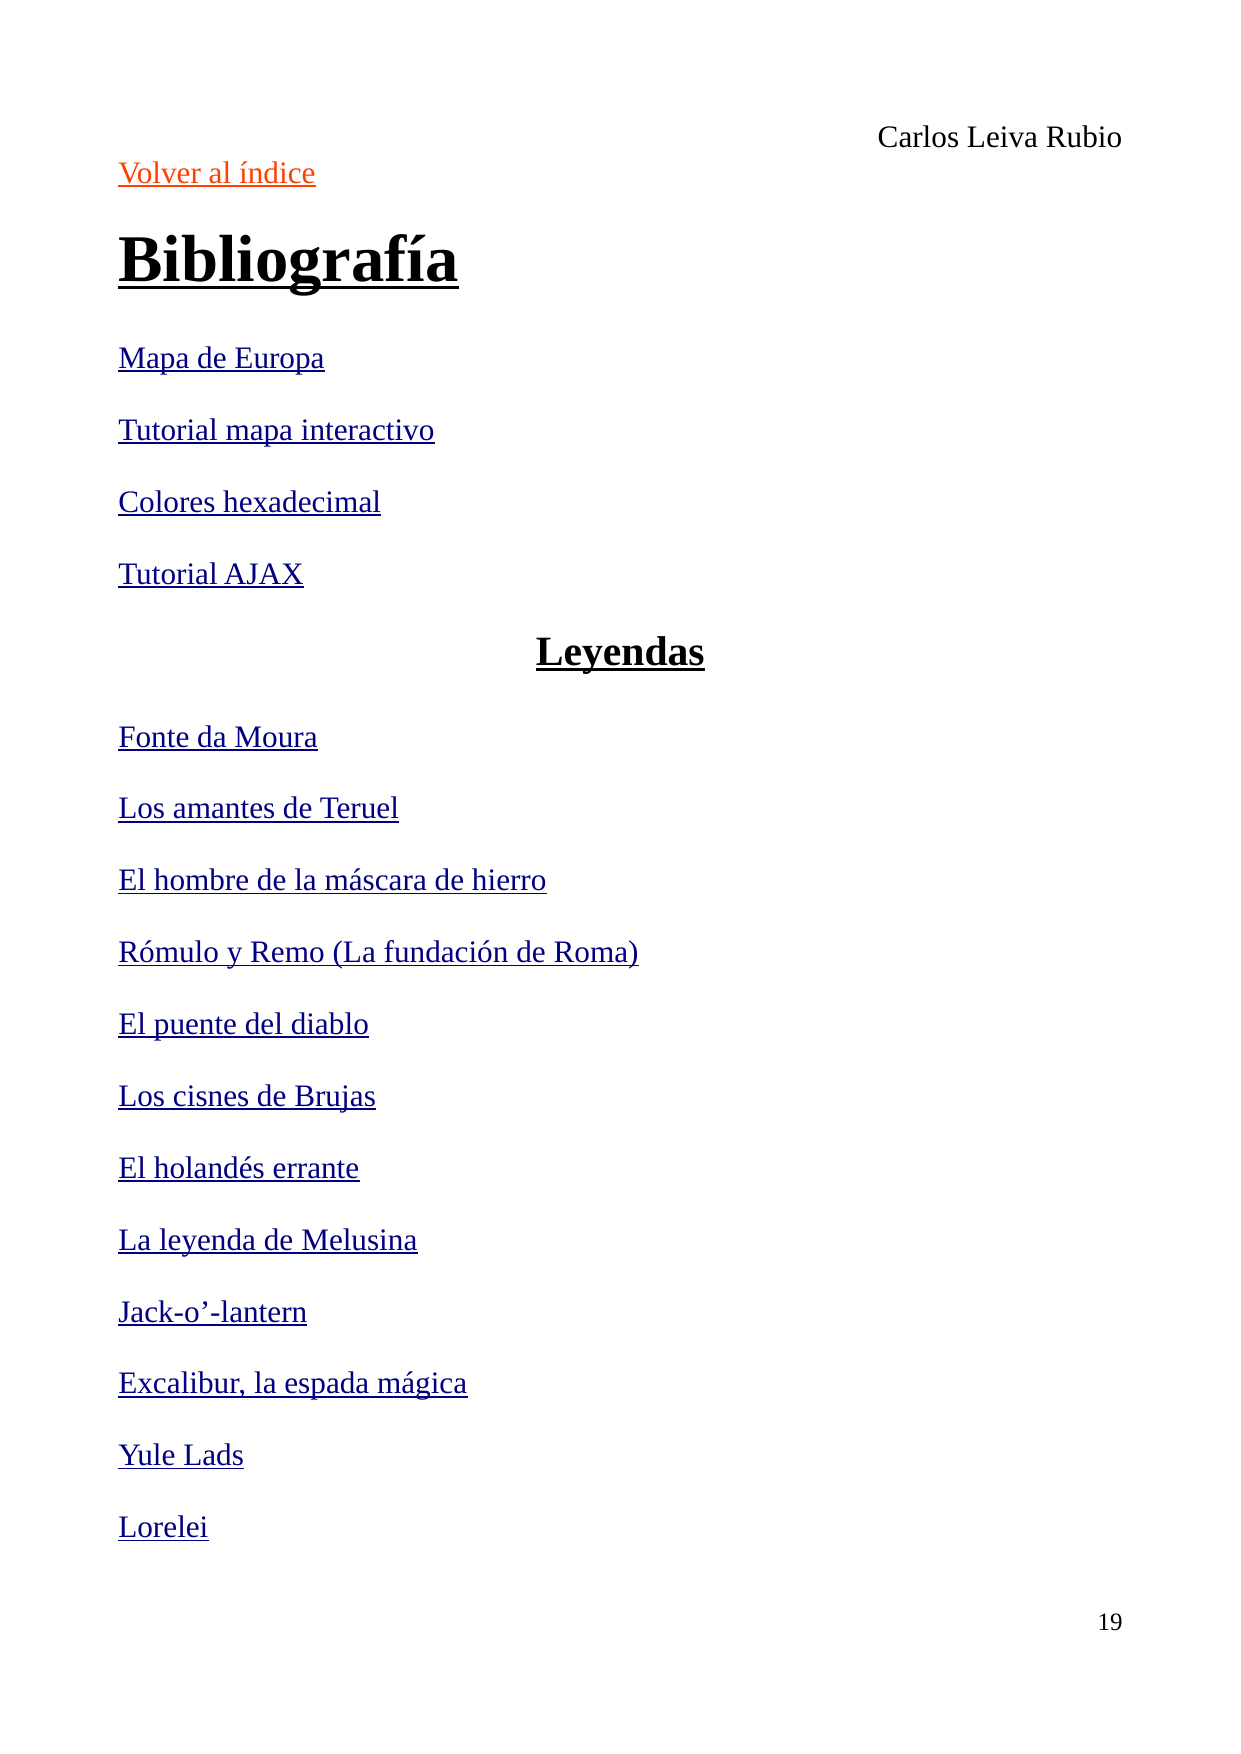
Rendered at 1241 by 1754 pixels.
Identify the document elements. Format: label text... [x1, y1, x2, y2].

text Bibliografía [118, 219, 1122, 296]
text Rómulo y Remo (La fundación de Roma) [118, 933, 1122, 969]
text Excalibur, la espada mágica [118, 1365, 1122, 1401]
text El hombre de la máscara de hierro [118, 862, 1122, 897]
text Fonte da Moura [118, 718, 1122, 754]
text Lorelei [118, 1508, 1122, 1544]
text Los cisnes de Brujas [118, 1077, 1122, 1113]
text Yule Lads [118, 1437, 1122, 1472]
text Colores hexadecimal [118, 483, 1122, 519]
text Tutorial mapa interactivo [118, 411, 1122, 447]
text Los amantes de Teruel [118, 790, 1122, 826]
text La leyenda de Melusina [118, 1221, 1122, 1257]
text Leyendas [118, 627, 1122, 675]
text El holandés errante [118, 1149, 1122, 1185]
text El puente del diablo [118, 1005, 1122, 1041]
text Jack-o’-lantern [118, 1293, 1122, 1329]
text Mapa de Europa [118, 339, 1122, 375]
text Tutorial AJAX [118, 555, 1122, 591]
